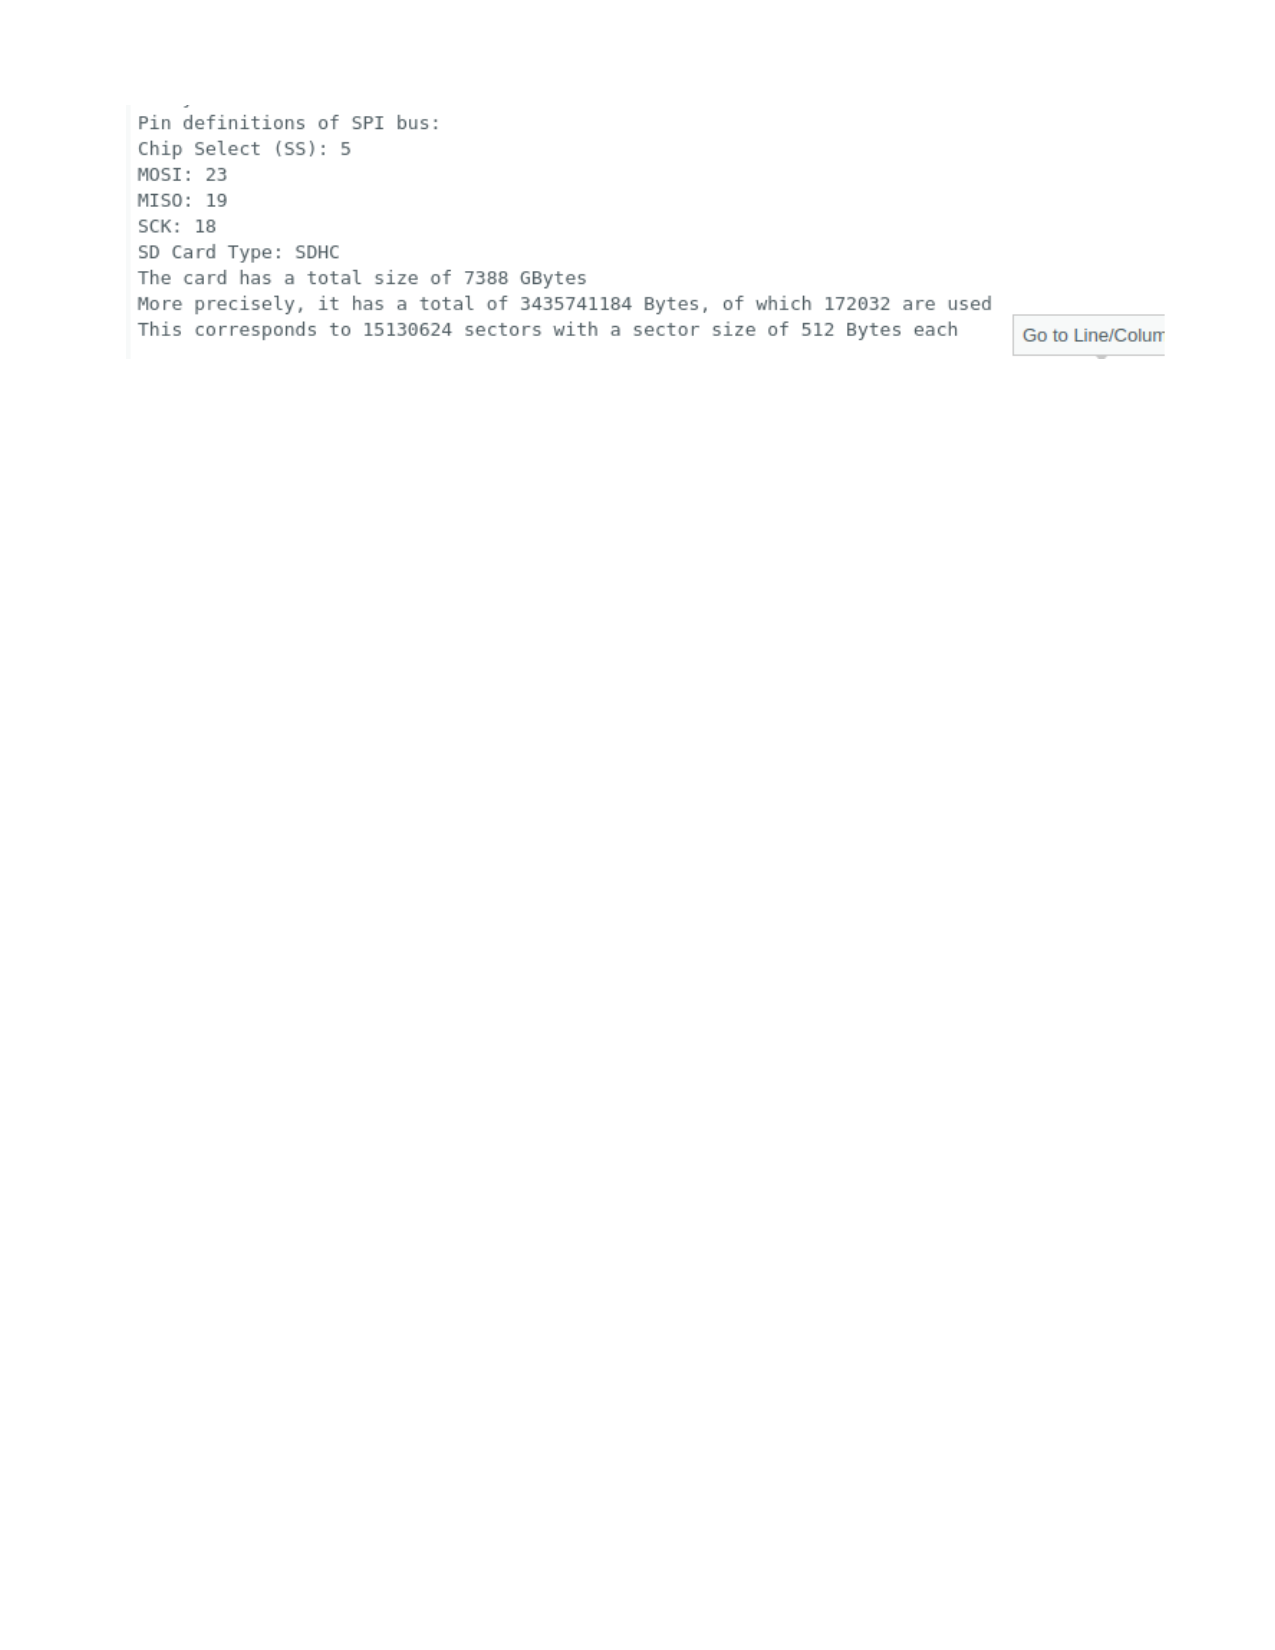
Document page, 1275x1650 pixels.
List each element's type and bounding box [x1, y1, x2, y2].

picture [126, 105, 1165, 359]
